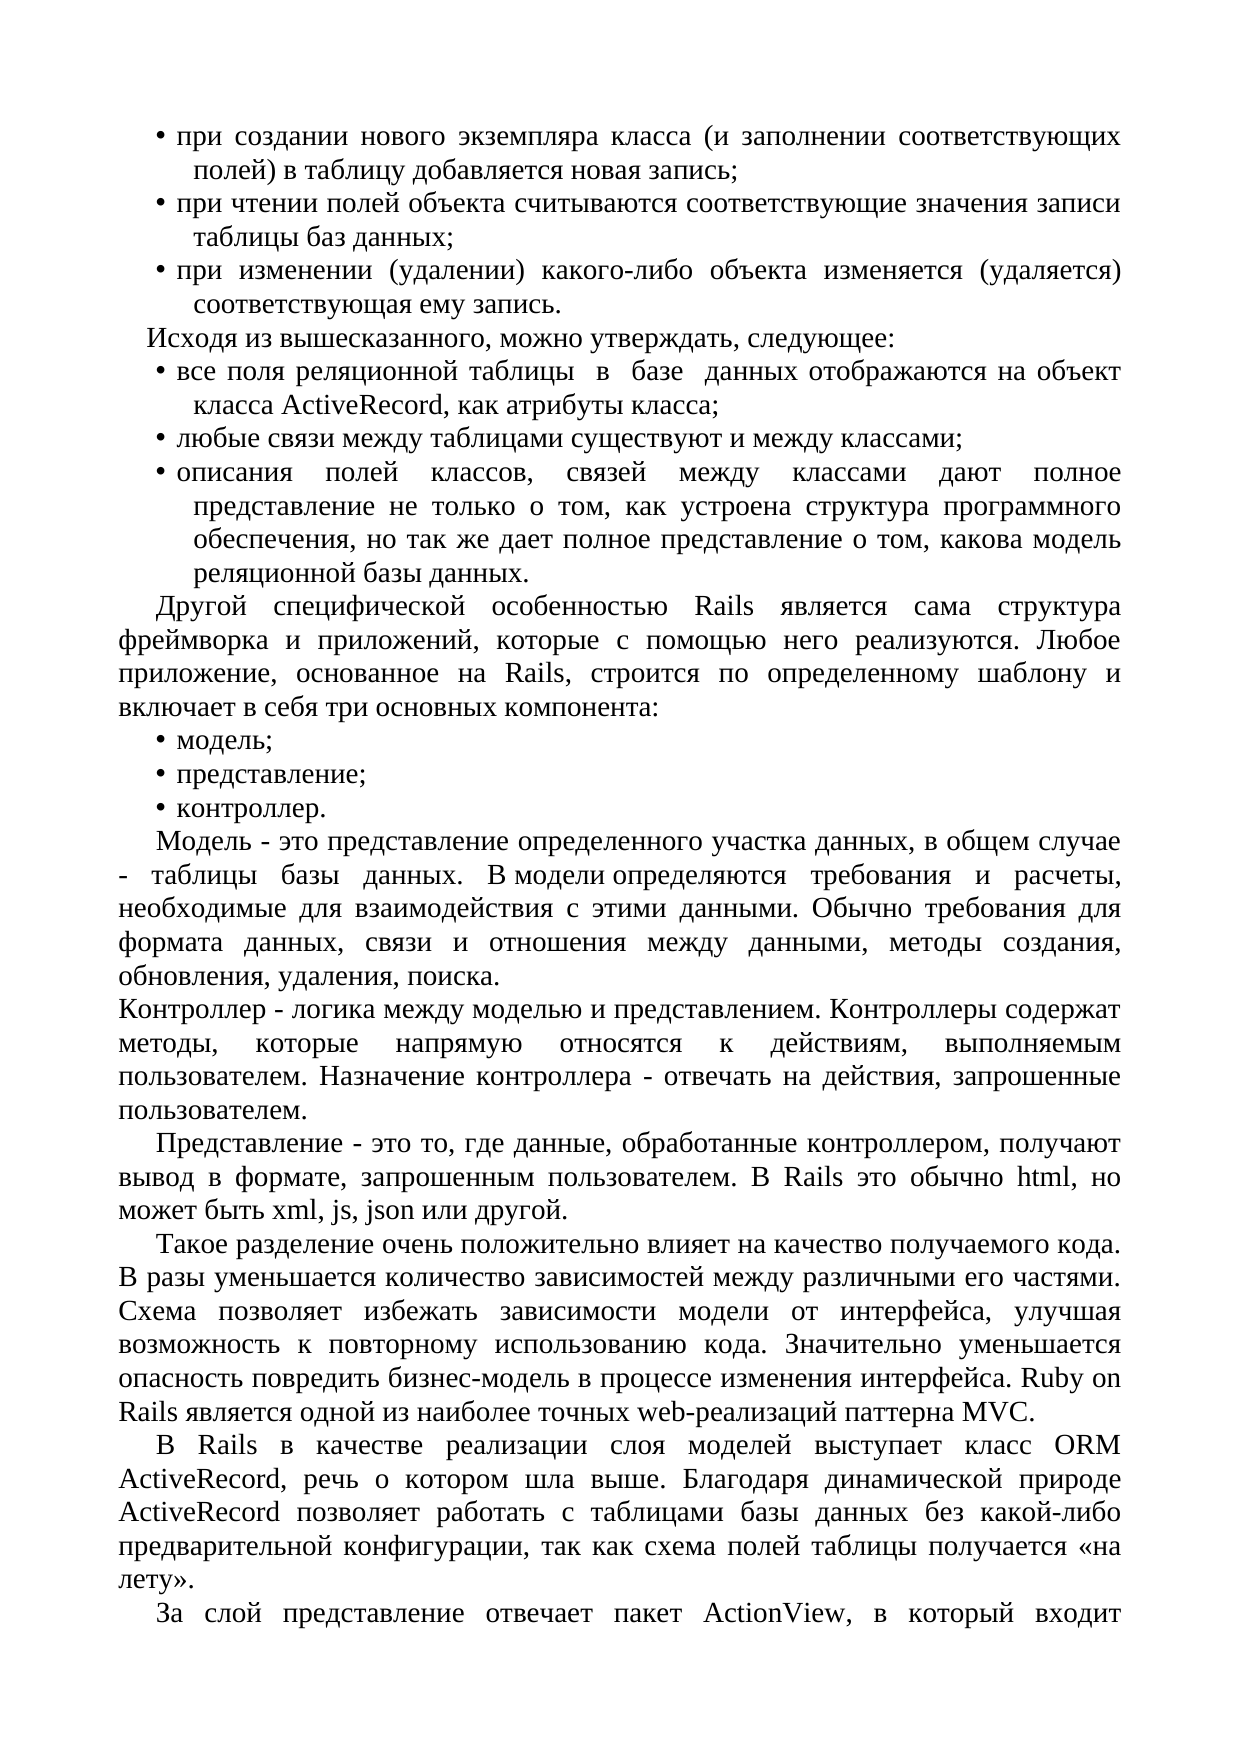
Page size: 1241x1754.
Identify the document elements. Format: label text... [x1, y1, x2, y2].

list все поля реляционной таблицы в базе данных отображаются на объект класса ActiveRecord, как атрибуты класса; [156, 353, 1122, 420]
list описания полей классов, связей между классами дают полное представление не только о том, как устроена структура программного обеспечения, но так же дает полное представление о том, какова модель реляционной базы данных. [156, 454, 1122, 588]
text Исходя из вышесказанного, можно утверждать, следующее: [118, 320, 1122, 353]
list модель; [156, 722, 1122, 756]
list при создании нового экземпляра класса (и заполнении соответствующих полей) в таблицу добавляется новая запись; [156, 118, 1122, 185]
list любые связи между таблицами существуют и между классами; [156, 420, 1122, 454]
text Представление - это то, где данные, обработанные контроллером, получают вывод в формате, запрошенным пользователем. В Rails это обычно html, но может быть xml, js, json или другой. [118, 1125, 1122, 1226]
text В Rails в качестве реализации слоя моделей выступает класс ORM ActiveRecord, речь о котором шла выше. Благодаря динамической природе ActiveRecord позволяет работать с таблицами базы данных без какой-либо предварительной конфигурации, так как схема полей таблицы получается «на лету». [118, 1427, 1122, 1595]
text Контроллер - логика между моделью и представлением. Контроллеры содержат методы, которые напрямую относятся к действиям, выполняемым пользователем. Назначение контроллера - отвечать на действия, запрошенные пользователем. [118, 991, 1122, 1125]
list при изменении (удалении) какого-либо объекта изменяется (удаляется) соответствующая ему запись. [156, 252, 1122, 320]
text Такое разделение очень положительно влияет на качество получаемого кода. В разы уменьшается количество зависимостей между различными его частями. Схема позволяет избежать зависимости модели от интерфейса, улучшая возможность к повторному использованию кода. Значительно уменьшается опасность повредить бизнес-модель в процессе изменения интерфейса. Ruby on Rails является одной из наиболее точных web-реализаций паттерна MVC. [118, 1226, 1122, 1427]
list при чтении полей объекта считываются соответствующие значения записи таблицы баз данных; [156, 185, 1122, 252]
text Другой специфической особенностью Rails является сама структура фреймворка и приложений, которые с помощью него реализуются. Любое приложение, основанное на Rails, строится по определенному шаблону и включает в себя три основных компонента: [118, 588, 1122, 722]
text Модель - это представление определенного участка данных, в общем случае - таблицы базы данных. В модели определяются требования и расчеты, необходимые для взаимодействия с этими данными. Обычно требования для формата данных, связи и отношения между данными, методы создания, обновления, удаления, поиска. [118, 823, 1122, 991]
list представление; [156, 756, 1122, 790]
text За слой представление отвечает пакет ActionView, в который входит [118, 1595, 1122, 1628]
list контроллер. [156, 790, 1122, 823]
